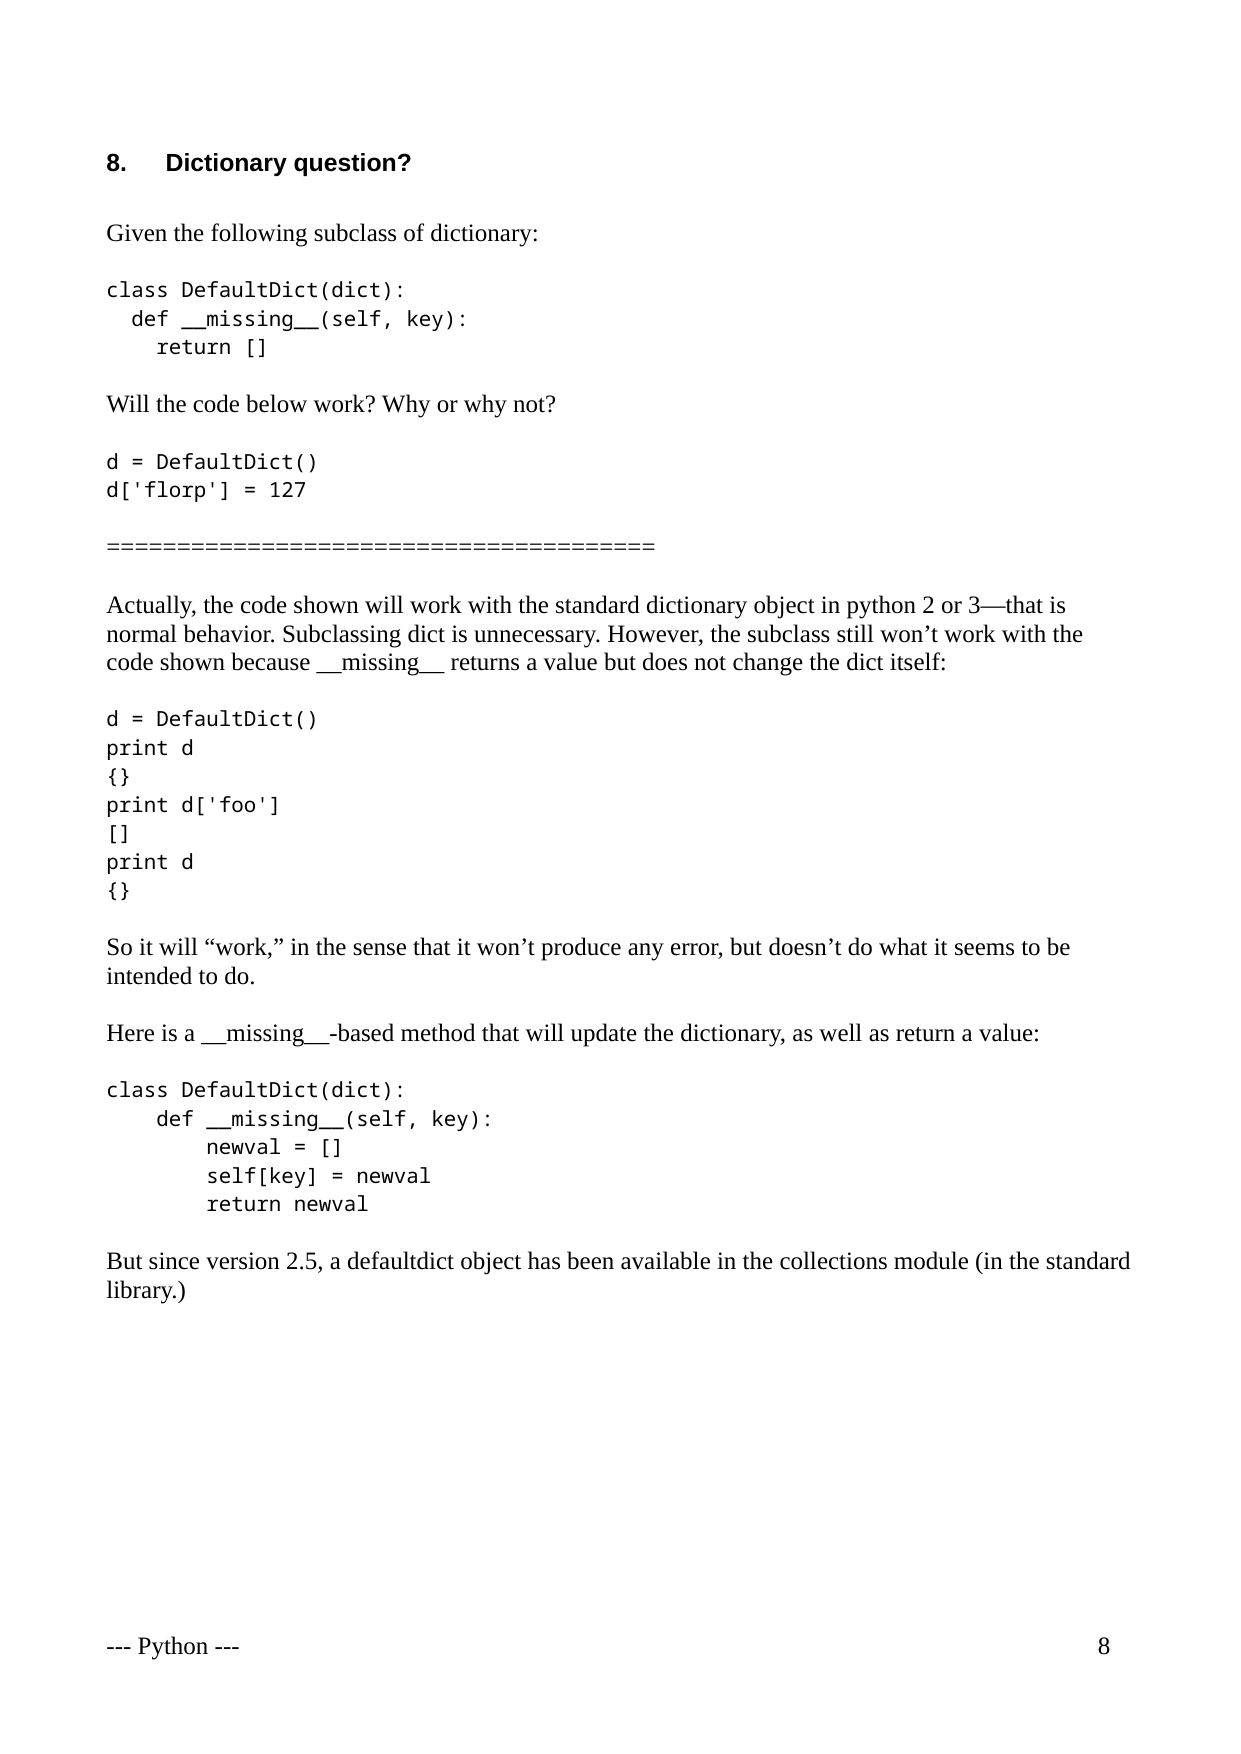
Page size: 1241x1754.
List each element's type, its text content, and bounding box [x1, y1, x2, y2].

text Actually, the code shown will work with the standard dictionary object in python 2 or 3—that is normal behavior. Subclassing dict is unnecessary. However, the subclass still won’t work with the code shown because __missing__ returns a value but does not change the dict itself: [106, 590, 1134, 676]
text {} [106, 761, 1134, 790]
text But since version 2.5, a defaultdict object has been available in the collections module (in the standard library.) [106, 1246, 1134, 1304]
text def __missing__(self, key): [106, 1104, 1134, 1132]
text self[key] = newval [106, 1161, 1134, 1189]
text Will the code below work? Why or why not? [106, 389, 1134, 418]
text So it will “work,” in the sense that it won’t produce any error, but doesn’t do what it seems to be intended to do. [106, 932, 1134, 989]
text print d [106, 733, 1134, 761]
text d['florp'] = 127 [106, 476, 1134, 504]
text class DefaultDict(dict): [106, 276, 1134, 304]
text print d['foo'] [106, 790, 1134, 818]
text [] [106, 818, 1134, 847]
text class DefaultDict(dict): [106, 1076, 1134, 1104]
subtitle Dictionary question? [106, 148, 1134, 177]
text print d [106, 847, 1134, 875]
text return [] [106, 332, 1134, 361]
text ======================================= [106, 532, 1134, 561]
text def __missing__(self, key): [106, 304, 1134, 332]
text d = DefaultDict() [106, 447, 1134, 476]
text return newval [106, 1189, 1134, 1218]
text newval = [] [106, 1132, 1134, 1161]
text d = DefaultDict() [106, 704, 1134, 733]
text {} [106, 875, 1134, 904]
text Given the following subclass of dictionary: [106, 218, 1134, 247]
text Here is a __missing__-based method that will update the dictionary, as well as return a value: [106, 1018, 1134, 1047]
